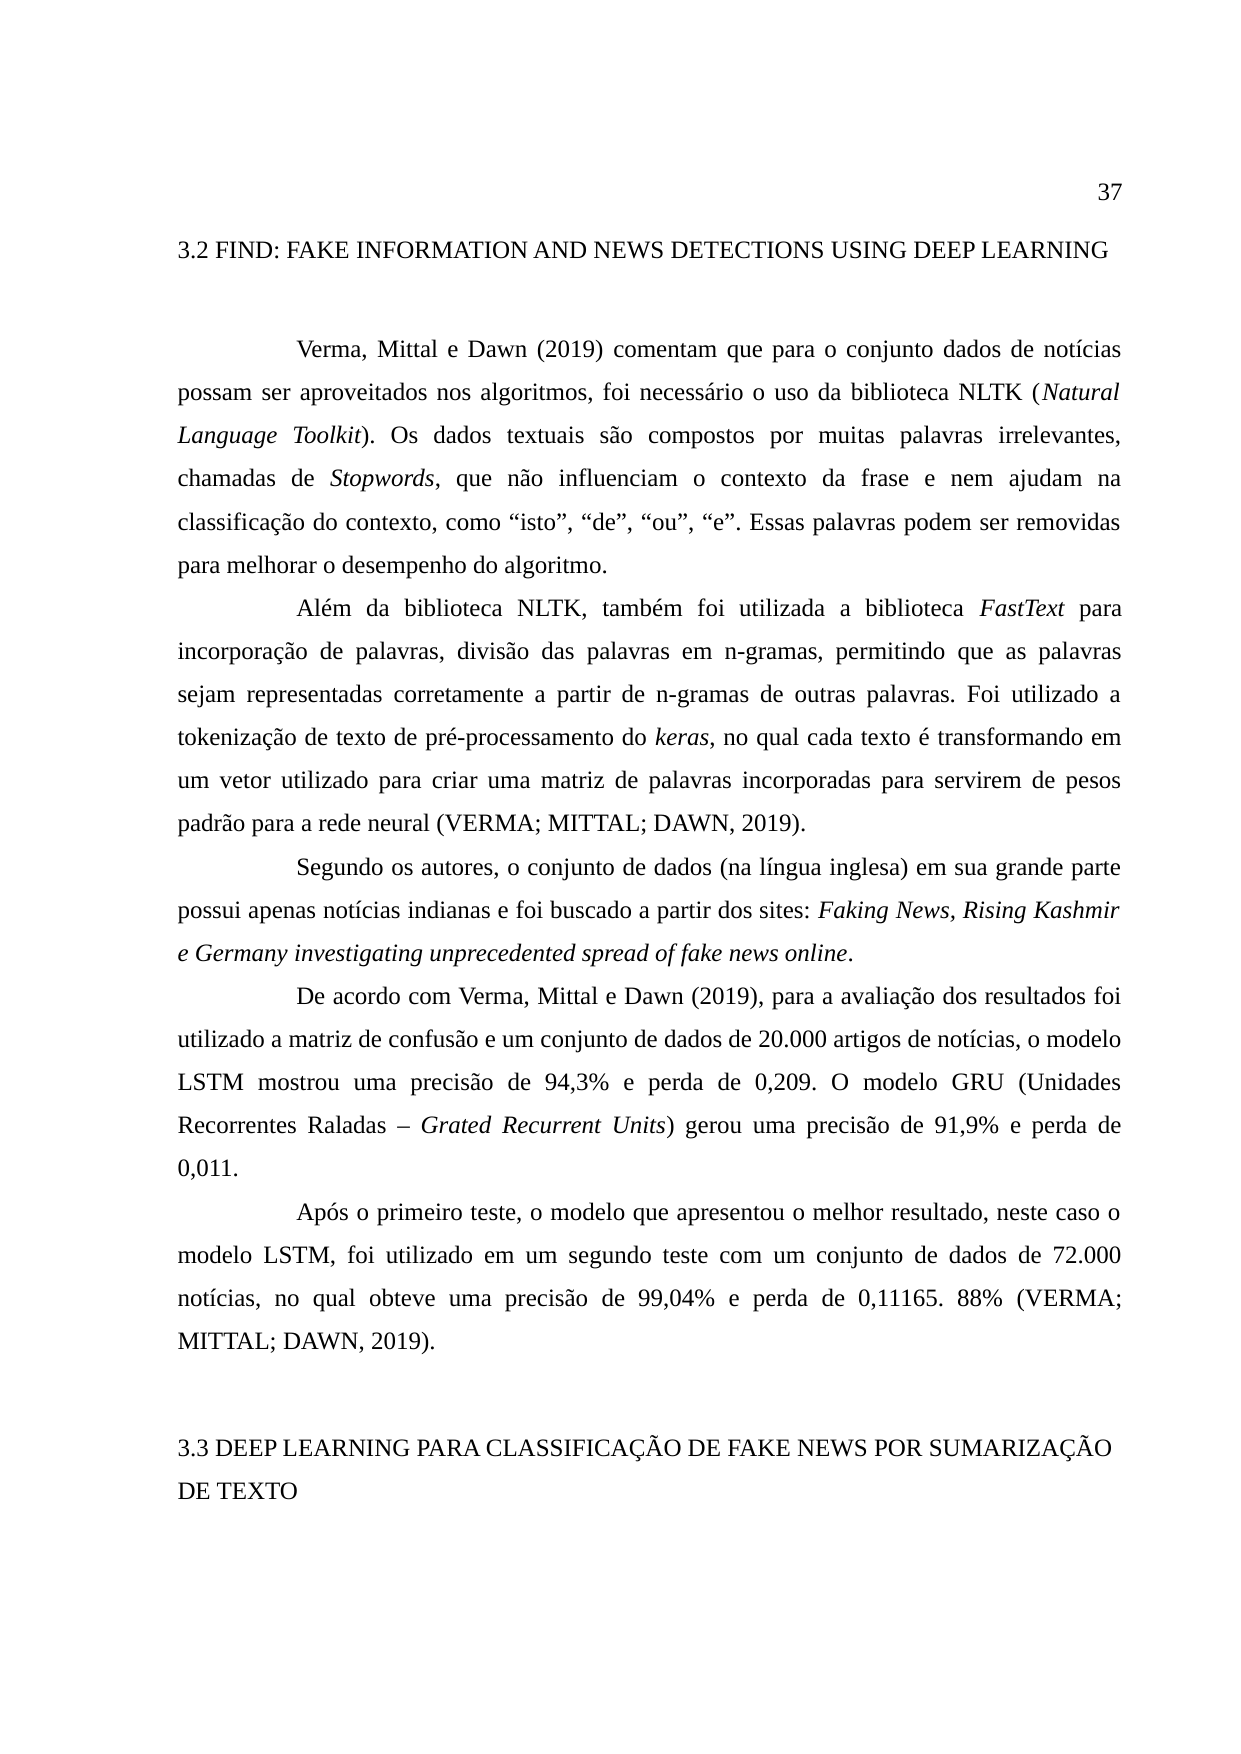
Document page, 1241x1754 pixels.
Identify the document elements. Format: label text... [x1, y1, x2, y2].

subtitle 3.2 FIND: FAKE INFORMATION AND NEWS DETECTIONS USING DEEP LEARNING [177, 235, 1122, 264]
text Além da biblioteca NLTK, também foi utilizada a biblioteca FastText para incorporação de palavras, divisão das palavras em n-gramas, permitindo que as palavras sejam representadas corretamente a partir de n-gramas de outras palavras. Foi utilizado a tokenização de texto de pré-processamento do keras, no qual cada texto é transformando em um vetor utilizado para criar uma matriz de palavras incorporadas para servirem de pesos padrão para a rede neural (VERMA; MITTAL; DAWN, 2019). [177, 593, 1122, 837]
text Verma, Mittal e Dawn (2019) comentam que para o conjunto dados de notícias possam ser aproveitados nos algoritmos, foi necessário o uso da biblioteca NLTK (Natural Language Toolkit). Os dados textuais são compostos por muitas palavras irrelevantes, chamadas de Stopwords, que não influenciam o contexto da frase e nem ajudam na classificação do contexto, como “isto”, “de”, “ou”, “e”. Essas palavras podem ser removidas para melhorar o desempenho do algoritmo. [177, 334, 1122, 578]
text Após o primeiro teste, o modelo que apresentou o melhor resultado, neste caso o modelo LSTM, foi utilizado em um segundo teste com um conjunto de dados de 72.000 notícias, no qual obteve uma precisão de 99,04% e perda de 0,11165. 88% (VERMA; MITTAL; DAWN, 2019). [177, 1197, 1122, 1355]
text De acordo com Verma, Mittal e Dawn (2019), para a avaliação dos resultados foi utilizado a matriz de confusão e um conjunto de dados de 20.000 artigos de notícias, o modelo LSTM mostrou uma precisão de 94,3% e perda de 0,209. O modelo GRU (Unidades Recorrentes Raladas – Grated Recurrent Units) gerou uma precisão de 91,9% e perda de 0,011. [177, 981, 1122, 1182]
text Segundo os autores, o conjunto de dados (na língua inglesa) em sua grande parte possui apenas notícias indianas e foi buscado a partir dos sites: Faking News, Rising Kashmir e Germany investigating unprecedented spread of fake news online. [177, 852, 1122, 967]
subtitle 3.3 DEEP LEARNING PARA CLASSIFICAÇÃO DE FAKE NEWS POR SUMARIZAÇÃO DE TEXTO [177, 1433, 1122, 1505]
